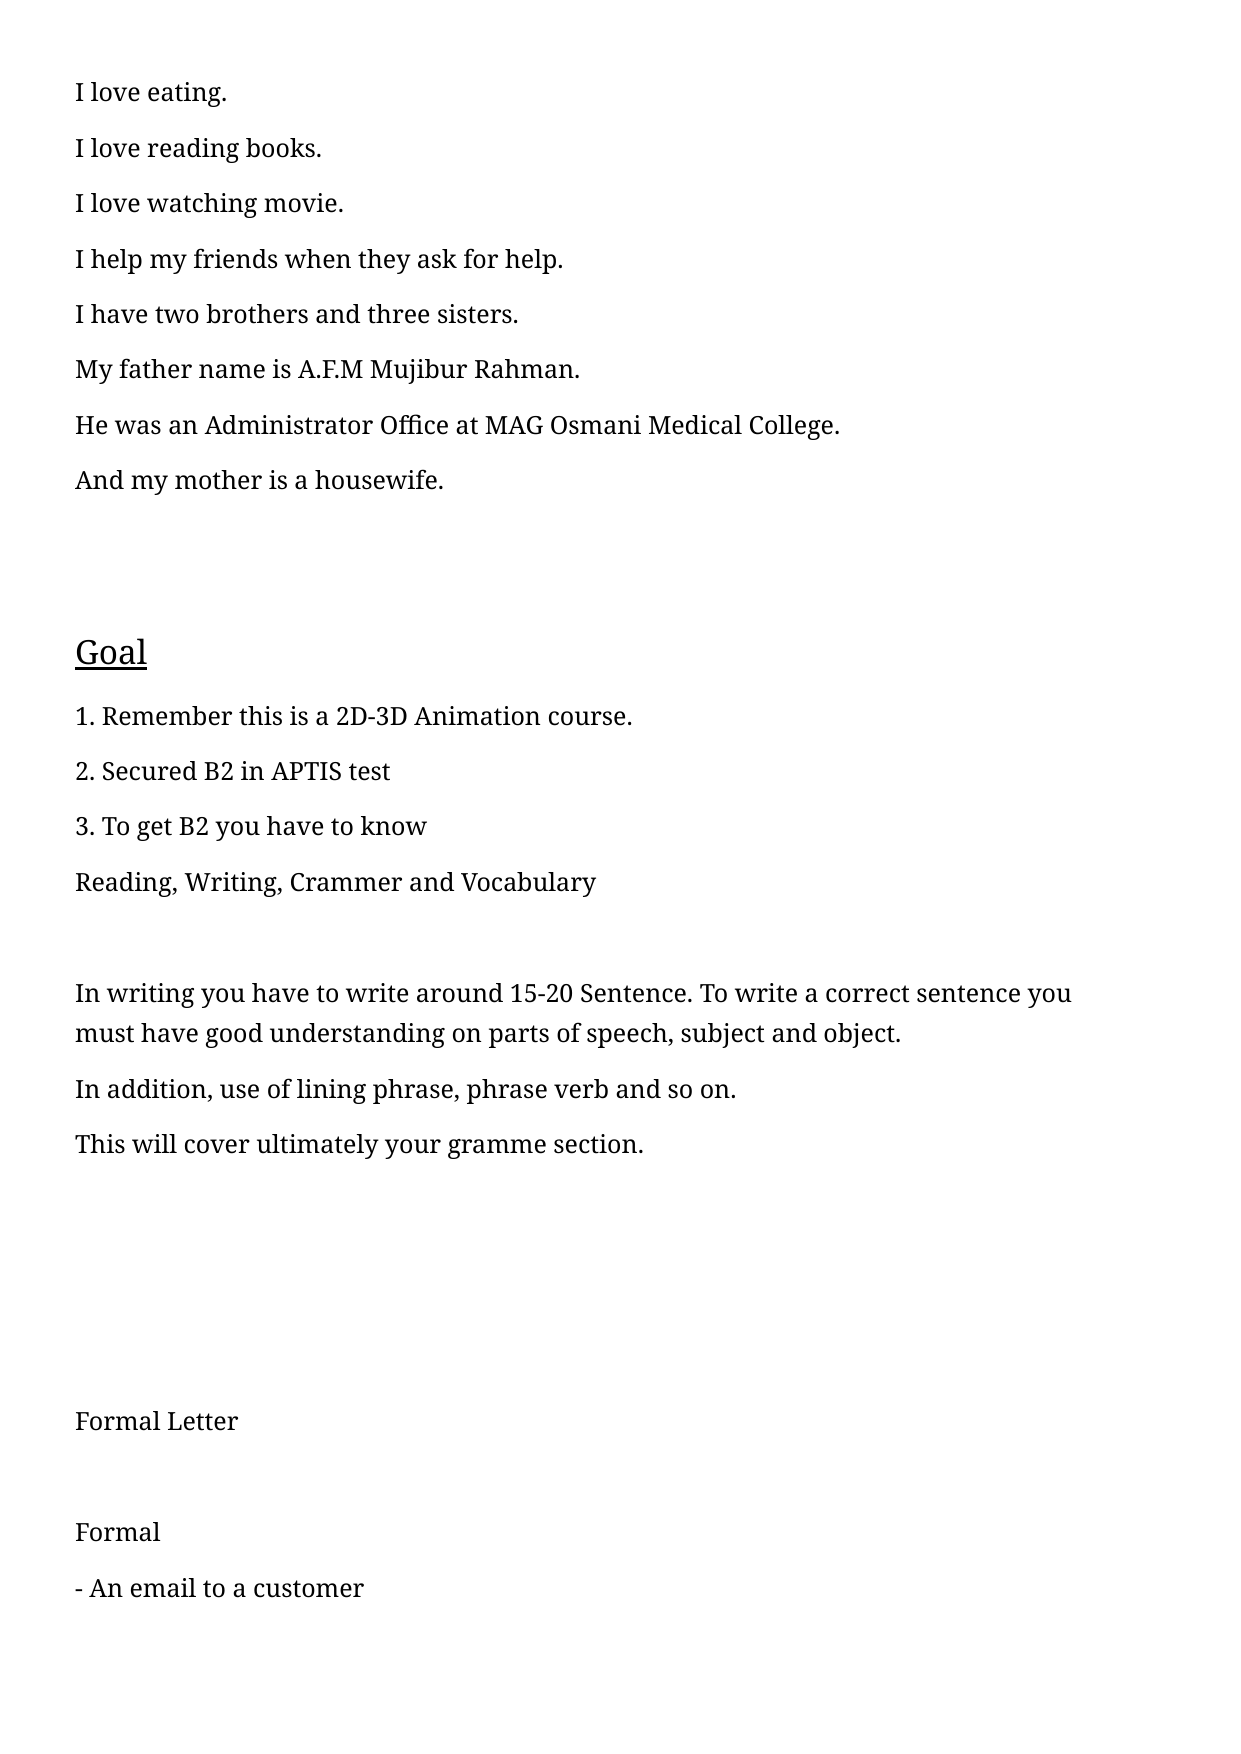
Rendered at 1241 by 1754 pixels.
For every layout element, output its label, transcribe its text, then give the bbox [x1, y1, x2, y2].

text 2. Secured B2 in APTIS test [75, 754, 1122, 788]
text In writing you have to write around 15-20 Sentence. To write a correct sentence you must have good understanding on parts of speech, subject and object. [75, 975, 1122, 1050]
text Goal [75, 629, 1122, 674]
text In addition, use of lining phrase, phrase verb and so on. [75, 1072, 1122, 1106]
text Formal Letter [75, 1404, 1122, 1438]
text And my mother is a housewife. [75, 463, 1122, 497]
text - An email to a customer [75, 1570, 1122, 1604]
text Formal [75, 1515, 1122, 1549]
text I love watching movie. [75, 186, 1122, 220]
text 3. To get B2 you have to know [75, 809, 1122, 843]
text He was an Administrator Office at MAG Osmani Medical College. [75, 407, 1122, 442]
text This will cover ultimately your gramme section. [75, 1127, 1122, 1161]
text My father name is A.F.M Mujibur Rahman. [75, 352, 1122, 386]
text Reading, Writing, Crammer and Vocabulary [75, 864, 1122, 898]
text I have two brothers and three sisters. [75, 297, 1122, 331]
text 1. Remember this is a 2D-3D Animation course. [75, 698, 1122, 732]
text I help my friends when they ask for help. [75, 241, 1122, 275]
text I love reading books. [75, 130, 1122, 164]
text I love eating. [75, 75, 1122, 109]
